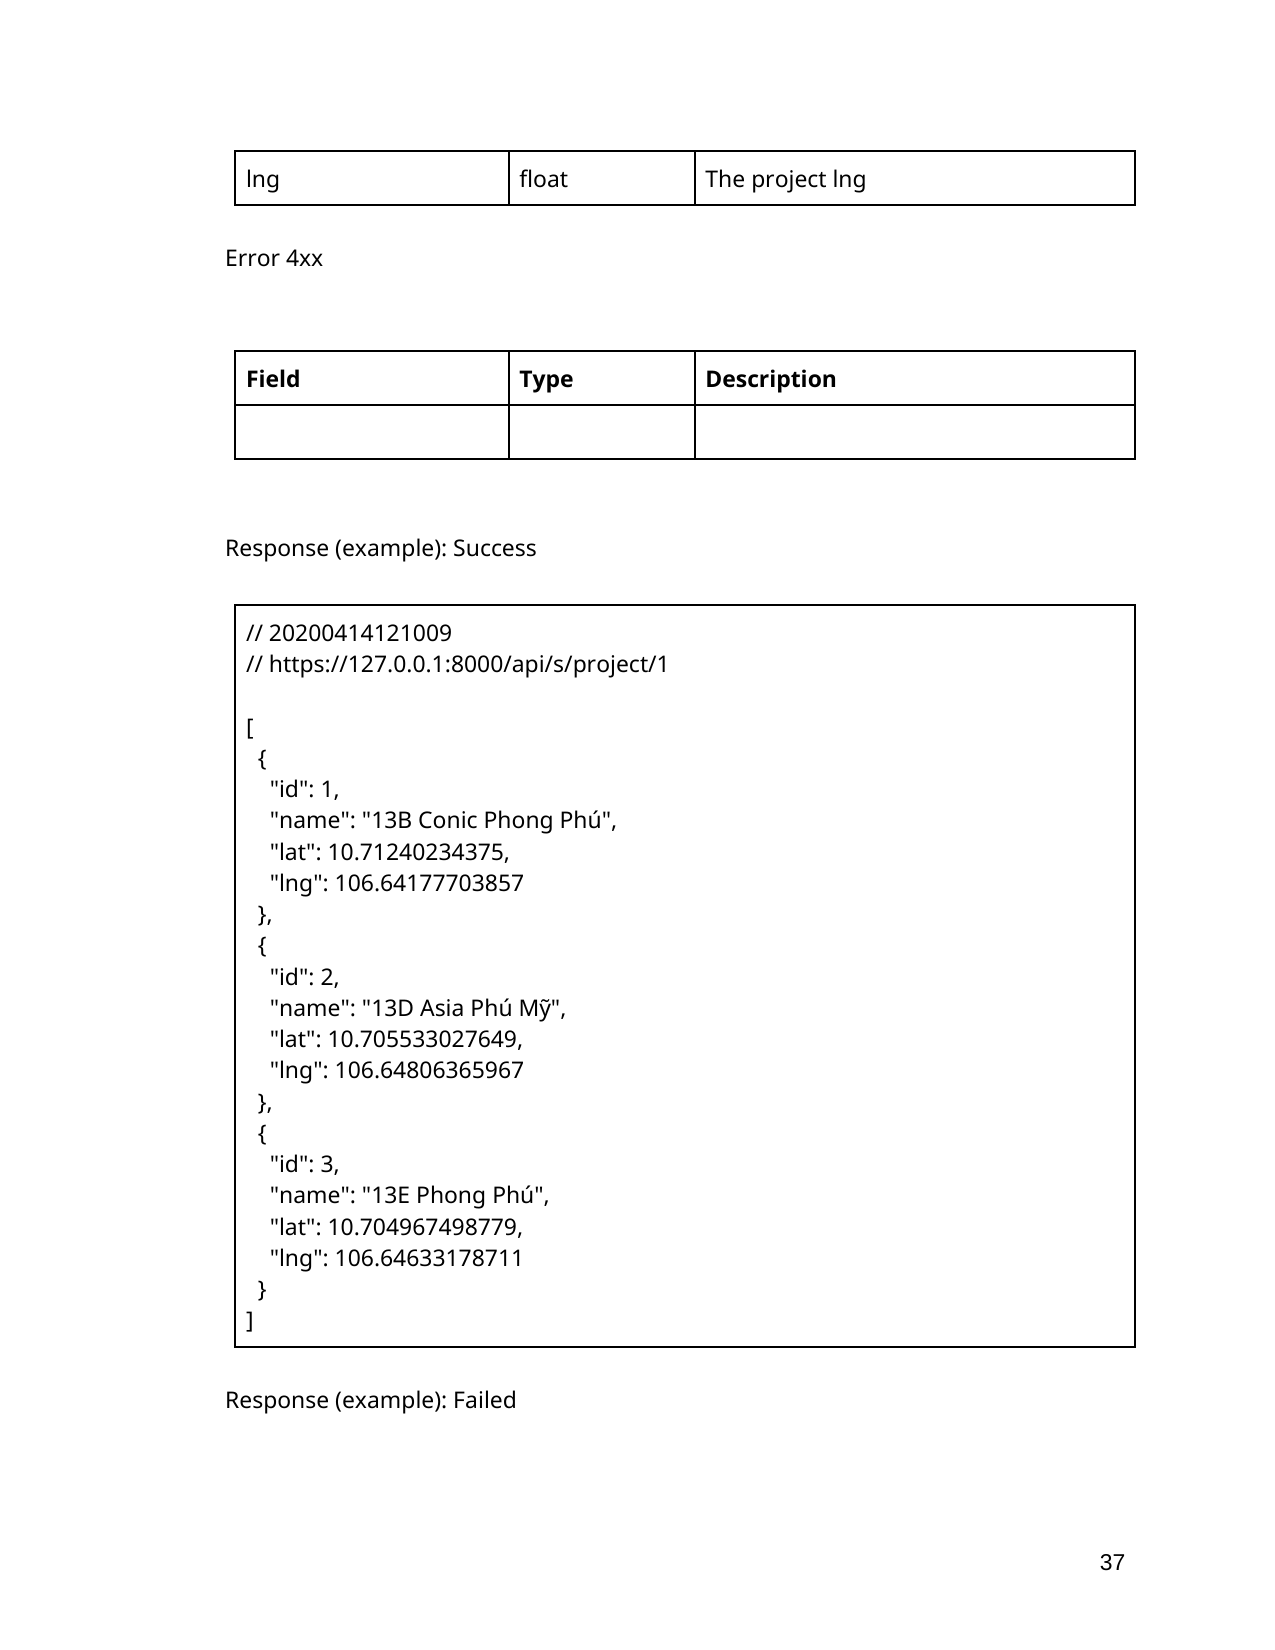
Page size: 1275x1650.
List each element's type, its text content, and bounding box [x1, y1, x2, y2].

table_header // 20200414121009 // https://127.0.0.1:8000/api/s/project/1 [ { "id": 1, "name": "13B Conic Phong Phú", "lat": 10.71240234375, "lng": 106.64177703857 }, { "id": 2, "name": "13D Asia Phú Mỹ", "lat": 10.705533027649, "lng": 106.64806365967 }, { "id": 3, "name": "13E Phong Phú", "lat": 10.704967498779, "lng": 106.64633178711 } ] [236, 606, 1134, 1346]
table_cell The project lng [696, 152, 1134, 204]
table_header Field [236, 352, 508, 404]
text Error 4xx [225, 242, 1125, 273]
table_header Description [696, 352, 1134, 404]
text Response (example): Failed [225, 1384, 1125, 1415]
table_cell [236, 406, 508, 458]
table_header Type [510, 352, 694, 404]
text Response (example): Success [225, 532, 1125, 563]
table_cell float [510, 152, 694, 204]
table_cell lng [236, 152, 508, 204]
table_cell [510, 406, 694, 458]
table_cell [696, 406, 1134, 458]
